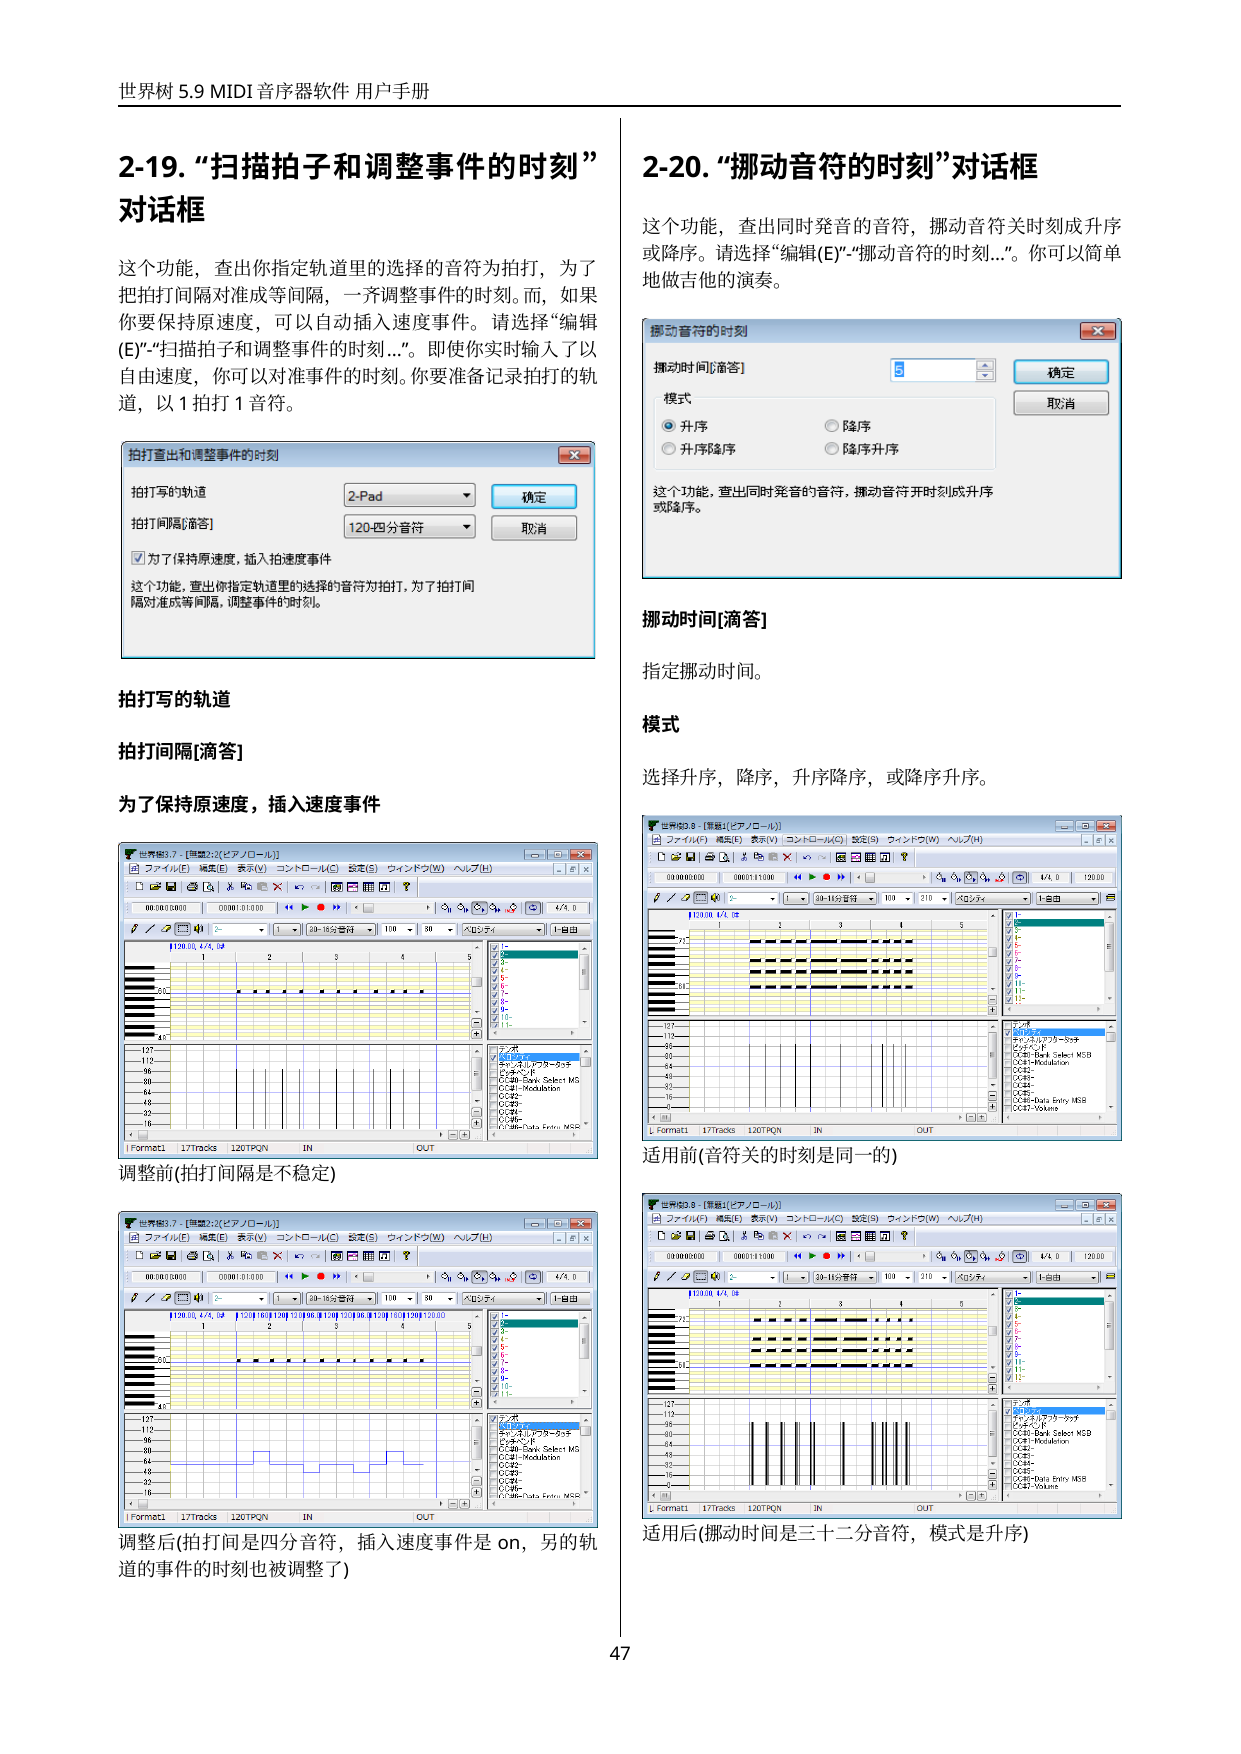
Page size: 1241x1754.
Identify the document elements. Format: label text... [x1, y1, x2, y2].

picture [118, 842, 598, 1159]
picture [642, 1193, 1122, 1519]
text 适用后(挪动时间是三十二分音符，模式是升序) [642, 1519, 1122, 1546]
text 拍打间隔[滴答] [118, 737, 598, 764]
text 为了保持原速度，插入速度事件 [118, 790, 598, 817]
text 适用前(音符关的时刻是同一的) [642, 1141, 1122, 1168]
text 选择升序，降序，升序降序，或降序升序。 [642, 762, 1122, 789]
text 调整前(拍打间隔是不稳定) [118, 1159, 598, 1186]
text 挪动时间[滴答] [642, 604, 1122, 632]
text 调整后(拍打间是四分音符，插入速度事件是on，另的轨道的事件的时刻也被调整了) [118, 1528, 598, 1582]
picture [642, 815, 1122, 1141]
picture [121, 441, 596, 659]
picture [642, 318, 1122, 579]
text 这个功能，查出同时発音的音符，挪动音符关时刻成升序或降序。请选择“编辑(E)”-“挪动音符的时刻...”。你可以简单地做吉他的演奏。 [642, 212, 1122, 292]
text 拍打写的轨道 [118, 684, 598, 711]
text 模式 [642, 710, 1122, 737]
text 这个功能，查出你指定轨道里的选择的音符为拍打，为了把拍打间隔对准成等间隔，一齐调整事件的时刻。而，如果你要保持原速度，可以自动插入速度事件。请选择“编辑(E)”-“扫描拍子和调整事件的时刻...”。即使你实时输入了以自由速度，你可以对准事件的时刻。你要准备记录拍打的轨道，以1拍打1音符。 [118, 254, 598, 416]
picture [118, 1211, 598, 1528]
subtitle 2-20. “挪动音符的时刻”对话框 [642, 144, 1122, 186]
text 指定挪动时间。 [642, 657, 1122, 684]
subtitle 2-19. “扫描拍子和调整事件的时刻”对话框 [118, 144, 598, 228]
